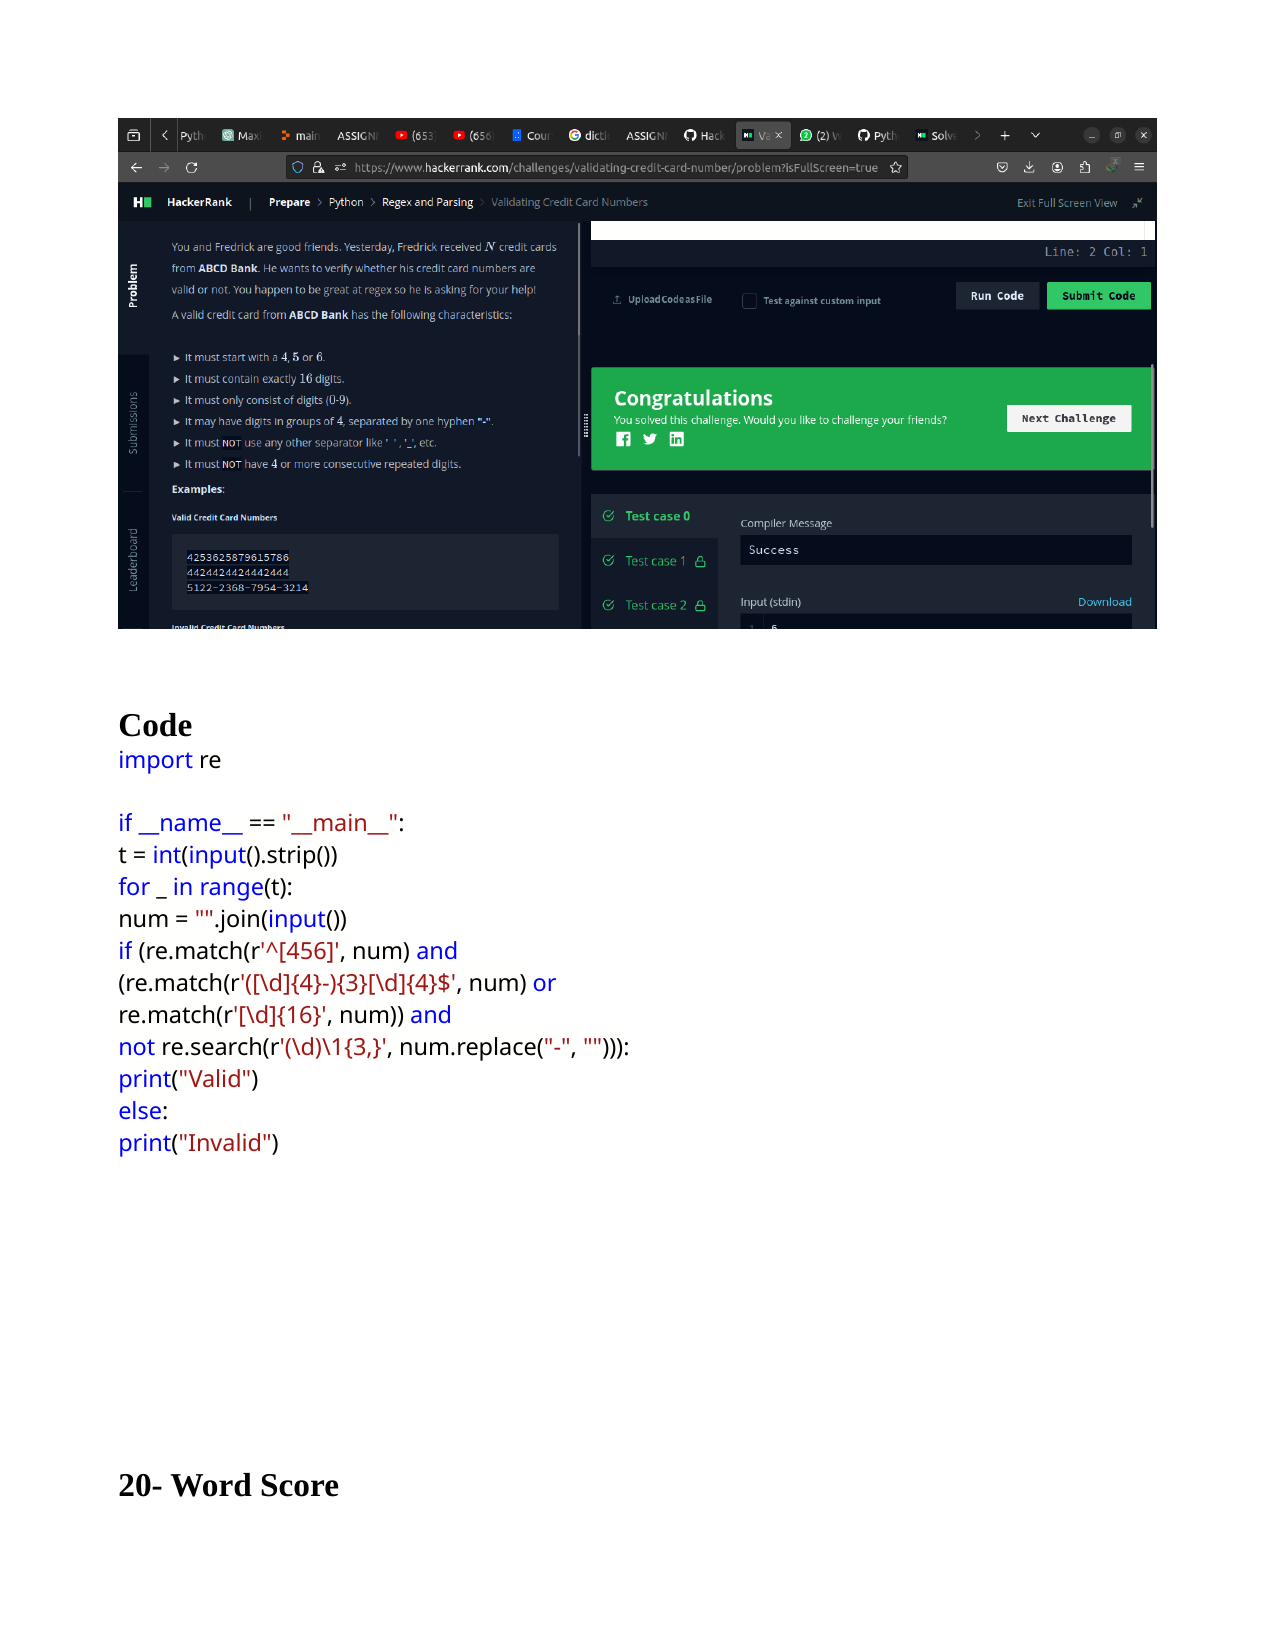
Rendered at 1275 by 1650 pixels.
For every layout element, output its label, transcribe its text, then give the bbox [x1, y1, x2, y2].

text if (re.match(r'^[456]', num) and [118, 934, 1157, 966]
picture [118, 118, 1157, 629]
text 20- Word Score [118, 1465, 1157, 1503]
text t = int(input().strip()) [118, 838, 1157, 871]
text num = "".join(input()) [118, 902, 1157, 934]
text print("Invalid") [118, 1126, 1157, 1158]
text import re [118, 743, 1157, 775]
text not re.search(r'(\d)\1{3,}', num.replace("-", ""))): [118, 1030, 1157, 1062]
text (re.match(r'([\d]{4}-){3}[\d]{4}$', num) or [118, 966, 1157, 998]
text else: [118, 1094, 1157, 1126]
text re.match(r'[\d]{16}', num)) and [118, 998, 1157, 1030]
text if __name__ == "__main__": [118, 807, 1157, 838]
text Code [118, 705, 1157, 743]
text print("Valid") [118, 1062, 1157, 1094]
text for _ in range(t): [118, 871, 1157, 902]
